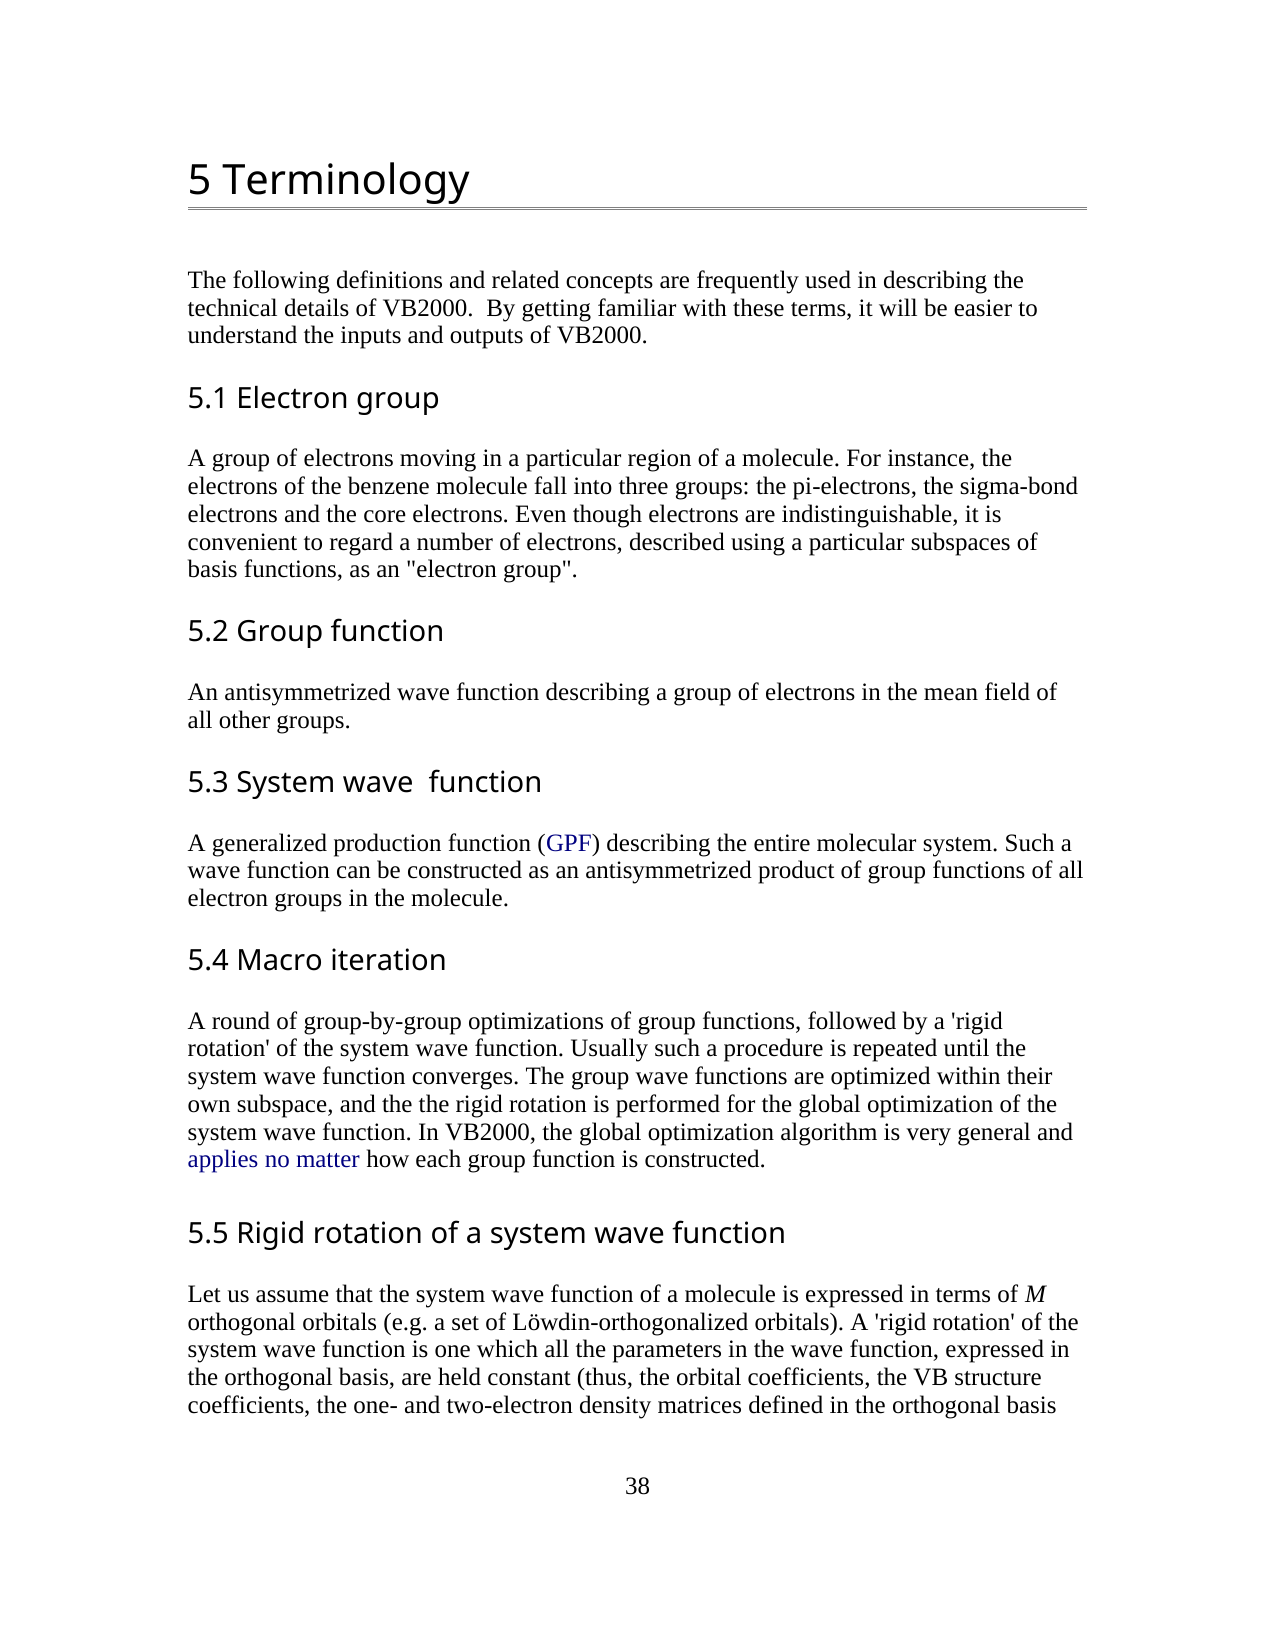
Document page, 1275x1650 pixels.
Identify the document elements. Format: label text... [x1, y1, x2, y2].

text An antisymmetrized wave function describing a group of electrons in the mean field of all other groups. [187, 650, 1087, 733]
text A round of group-by-group optimizations of group functions, followed by a 'rigid rotation' of the system wave function. Usually such a procedure is repeated until the system wave function converges. The group wave functions are optimized within their own subspace, and the the rigid rotation is performed for the global optimization of the system wave function. In VB2000, the global optimization algorithm is very general and applies no matter how each group function is constructed. [187, 1007, 1087, 1173]
text Let us assume that the system wave function of a molecule is expressed in terms of M orthogonal orbitals (e.g. a set of Löwdin-orthogonalized orbitals). A 'rigid rotation' of the system wave function is one which all the parameters in the wave function, expressed in the orthogonal basis, are held constant (thus, the orbital coefficients, the VB structure coefficients, the one- and two-electron density matrices defined in the orthogonal basis [187, 1252, 1087, 1419]
text 5.2 Group function [187, 611, 1087, 650]
text A group of electrons moving in a particular region of a molecule. For instance, the electrons of the benzene molecule fall into three groups: the pi-electrons, the sigma-bond electrons and the core electrons. Even though electrons are indistinguishable, it is convenient to regard a number of electrons, described using a particular subspaces of basis functions, as an "electron group". [187, 444, 1087, 583]
text A generalized production function (GPF) describing the entire molecular system. Such a wave function can be constructed as an antisymmetrized product of group functions of all electron groups in the molecule. [187, 829, 1087, 912]
text 5.4 Macro iteration [187, 939, 1087, 979]
text 5.3 System wave function [187, 761, 1087, 801]
text 5.5 Rigid rotation of a system wave function [187, 1213, 1087, 1252]
text 5.1 Electron group [187, 377, 1087, 417]
text 5 Terminology [187, 150, 1087, 209]
text The following definitions and related concepts are frequently used in describing the technical details of VB2000. By getting familiar with these terms, it will be easier to understand the inputs and outputs of VB2000. [187, 266, 1087, 349]
